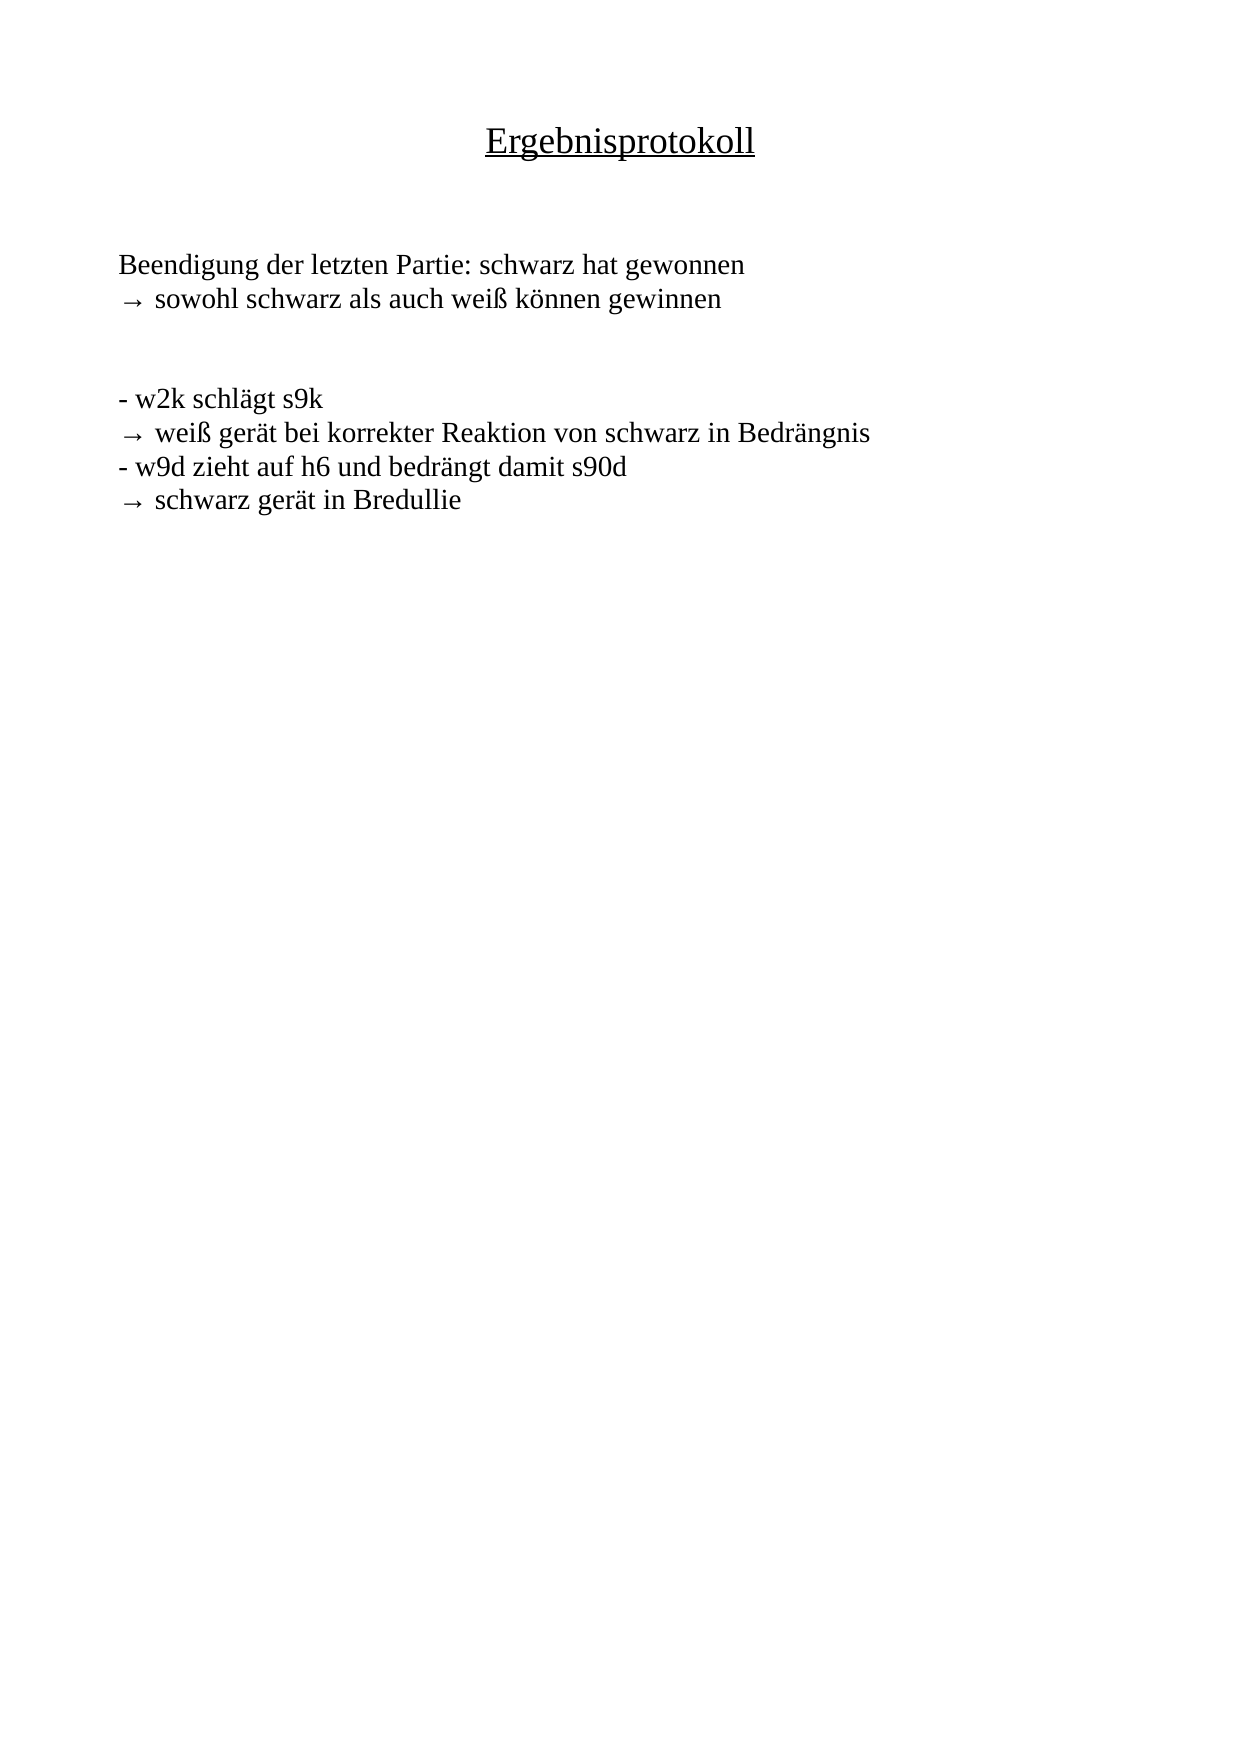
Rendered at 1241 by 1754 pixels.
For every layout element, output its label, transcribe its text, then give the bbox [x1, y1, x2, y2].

text - w9d zieht auf h6 und bedrängt damit s90d [118, 449, 1122, 482]
text Ergebnisprotokoll [118, 118, 1122, 161]
text → weiß gerät bei korrekter Reaktion von schwarz in Bedrängnis [118, 415, 1122, 449]
text Beendigung der letzten Partie: schwarz hat gewonnen [118, 247, 1122, 281]
text → schwarz gerät in Bredullie [118, 482, 1122, 516]
text - w2k schlägt s9k [118, 382, 1122, 415]
text → sowohl schwarz als auch weiß können gewinnen [118, 281, 1122, 314]
